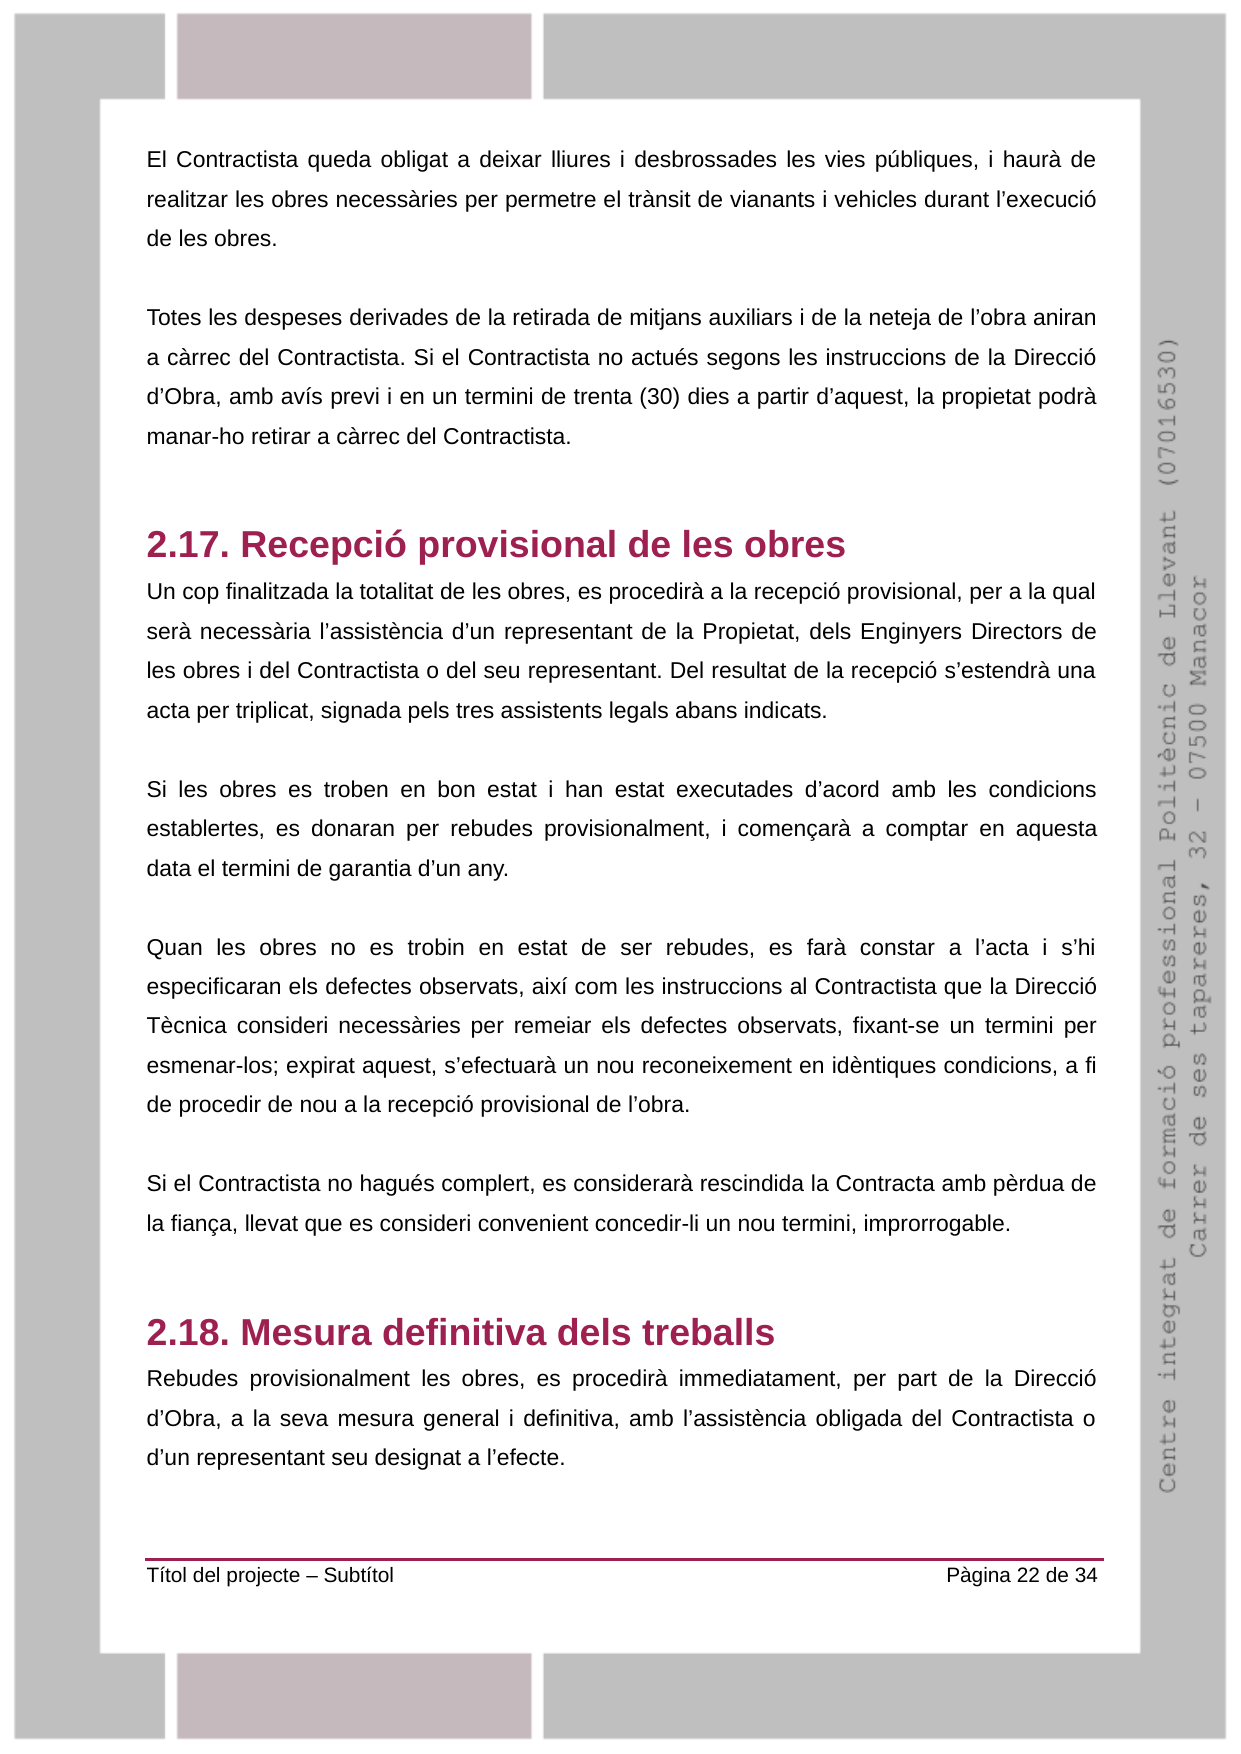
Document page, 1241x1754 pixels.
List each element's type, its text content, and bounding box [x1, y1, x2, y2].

text El Contractista queda obligat a deixar lliures i desbrossades les vies públiques, i haurà de realitzar les obres necessàries per permetre el trànsit de vianants i vehicles durant l’execució de les obres. [146, 146, 1098, 252]
subtitle 2.18. Mesura definitiva dels treballs [146, 1310, 1098, 1353]
subtitle 2.17. Recepció provisional de les obres [146, 523, 1098, 566]
text Quan les obres no es trobin en estat de ser rebudes, es farà constar a l’acta i s’hi especificaran els defectes observats, així com les instruccions al Contractista que la Direcció Tècnica consideri necessàries per remeiar els defectes observats, fixant-se un termini per esmenar-los; expirat aquest, s’efectuarà un nou reconeixement en idèntiques condicions, a fi de procedir de nou a la recepció provisional de l’obra. [146, 933, 1098, 1118]
picture [0, 0, 1241, 1754]
text Un cop finalitzada la totalitat de les obres, es procedirà a la recepció provisional, per a la qual serà necessària l’assistència d’un representant de la Propietat, dels Enginyers Directors de les obres i del Contractista o del seu representant. Del resultat de la recepció s’estendrà una acta per triplicat, signada pels tres assistents legals abans indicats. [146, 578, 1098, 723]
text Totes les despeses derivades de la retirada de mitjans auxiliars i de la neteja de l’obra aniran a càrrec del Contractista. Si el Contractista no actués segons les instruccions de la Direcció d’Obra, amb avís previ i en un termini de trenta (30) dies a partir d’aquest, la propietat podrà manar-ho retirar a càrrec del Contractista. [146, 304, 1098, 449]
text Rebudes provisionalment les obres, es procedirà immediatament, per part de la Direcció d’Obra, a la seva mesura general i definitiva, amb l’assistència obligada del Contractista o d’un representant seu designat a l’efecte. [146, 1365, 1098, 1471]
text Si el Contractista no hagués complert, es considerarà rescindida la Contracta amb pèrdua de la fiança, llevat que es consideri convenient concedir-li un nou termini, improrrogable. [146, 1170, 1098, 1236]
text Si les obres es troben en bon estat i han estat executades d’acord amb les condicions establertes, es donaran per rebudes provisionalment, i començarà a comptar en aquesta data el termini de garantia d’un any. [146, 776, 1098, 881]
